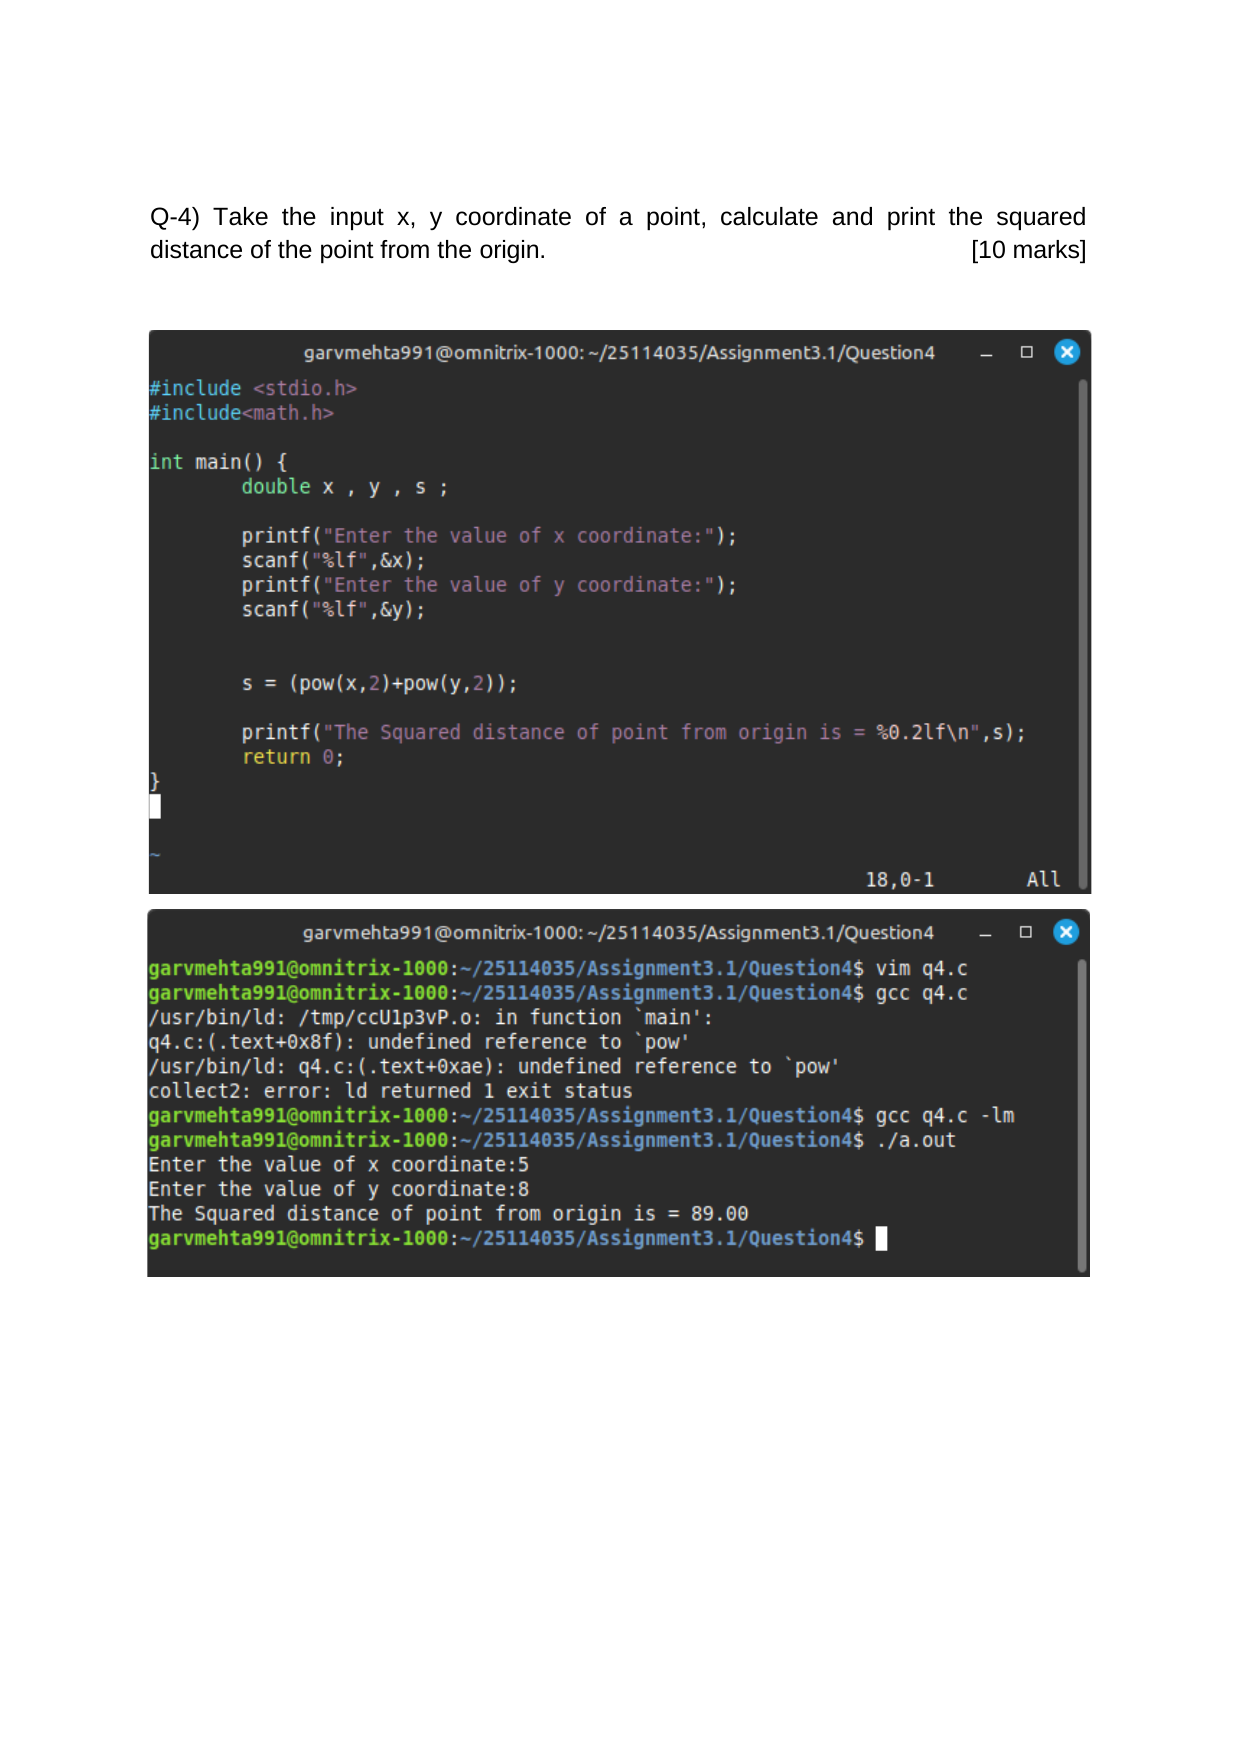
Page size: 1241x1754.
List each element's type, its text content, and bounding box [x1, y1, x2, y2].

text Q-4) Take the input x, y coordinate of a point, calculate and print the squared distance of the point from the origin. [10 marks] [150, 202, 1089, 264]
picture [147, 909, 1090, 1277]
picture [148, 330, 1092, 894]
